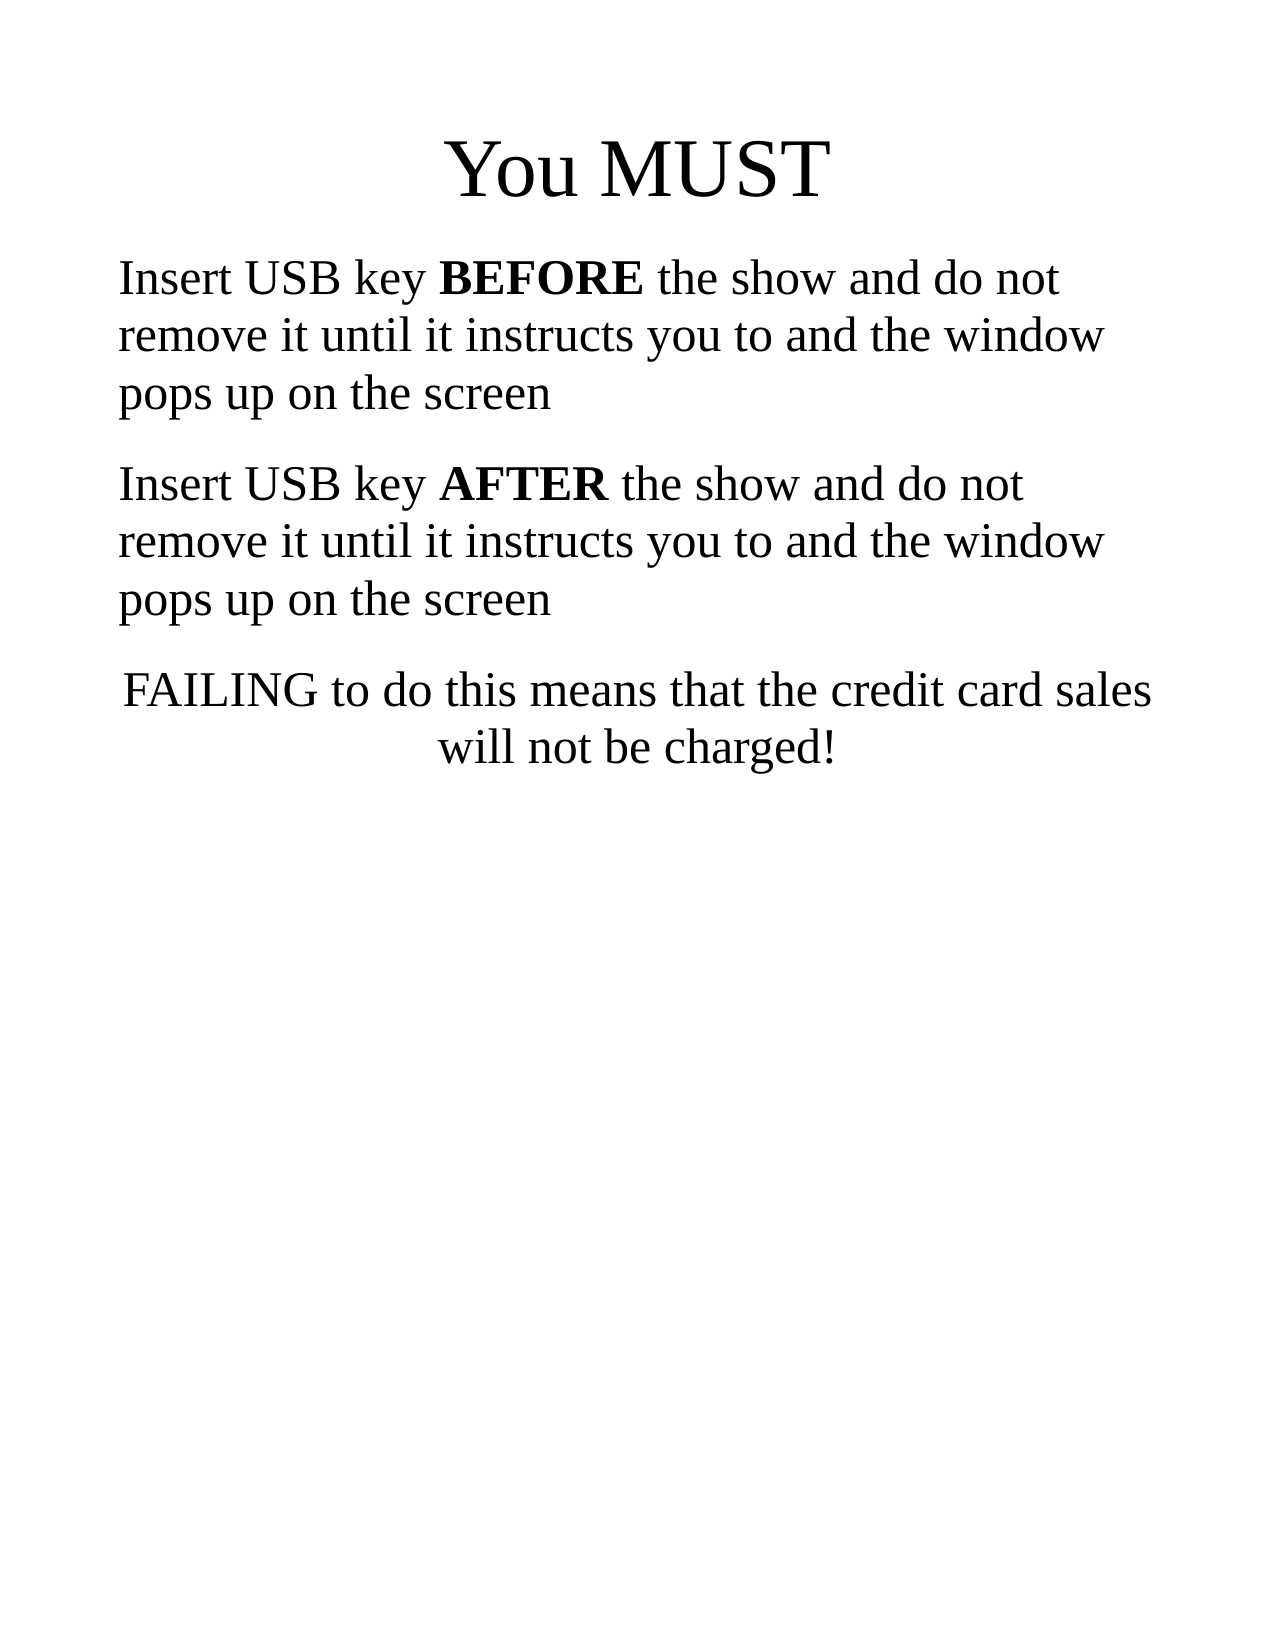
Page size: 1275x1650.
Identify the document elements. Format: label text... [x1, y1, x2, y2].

text FAILING to do this means that the credit card sales will not be charged! [118, 659, 1157, 774]
text You MUST [118, 118, 1157, 214]
text Insert USB key AFTER the show and do not remove it until it instructs you to and the window pops up on the screen [118, 453, 1157, 626]
text Insert USB key BEFORE the show and do not remove it until it instructs you to and the window pops up on the screen [118, 247, 1157, 420]
